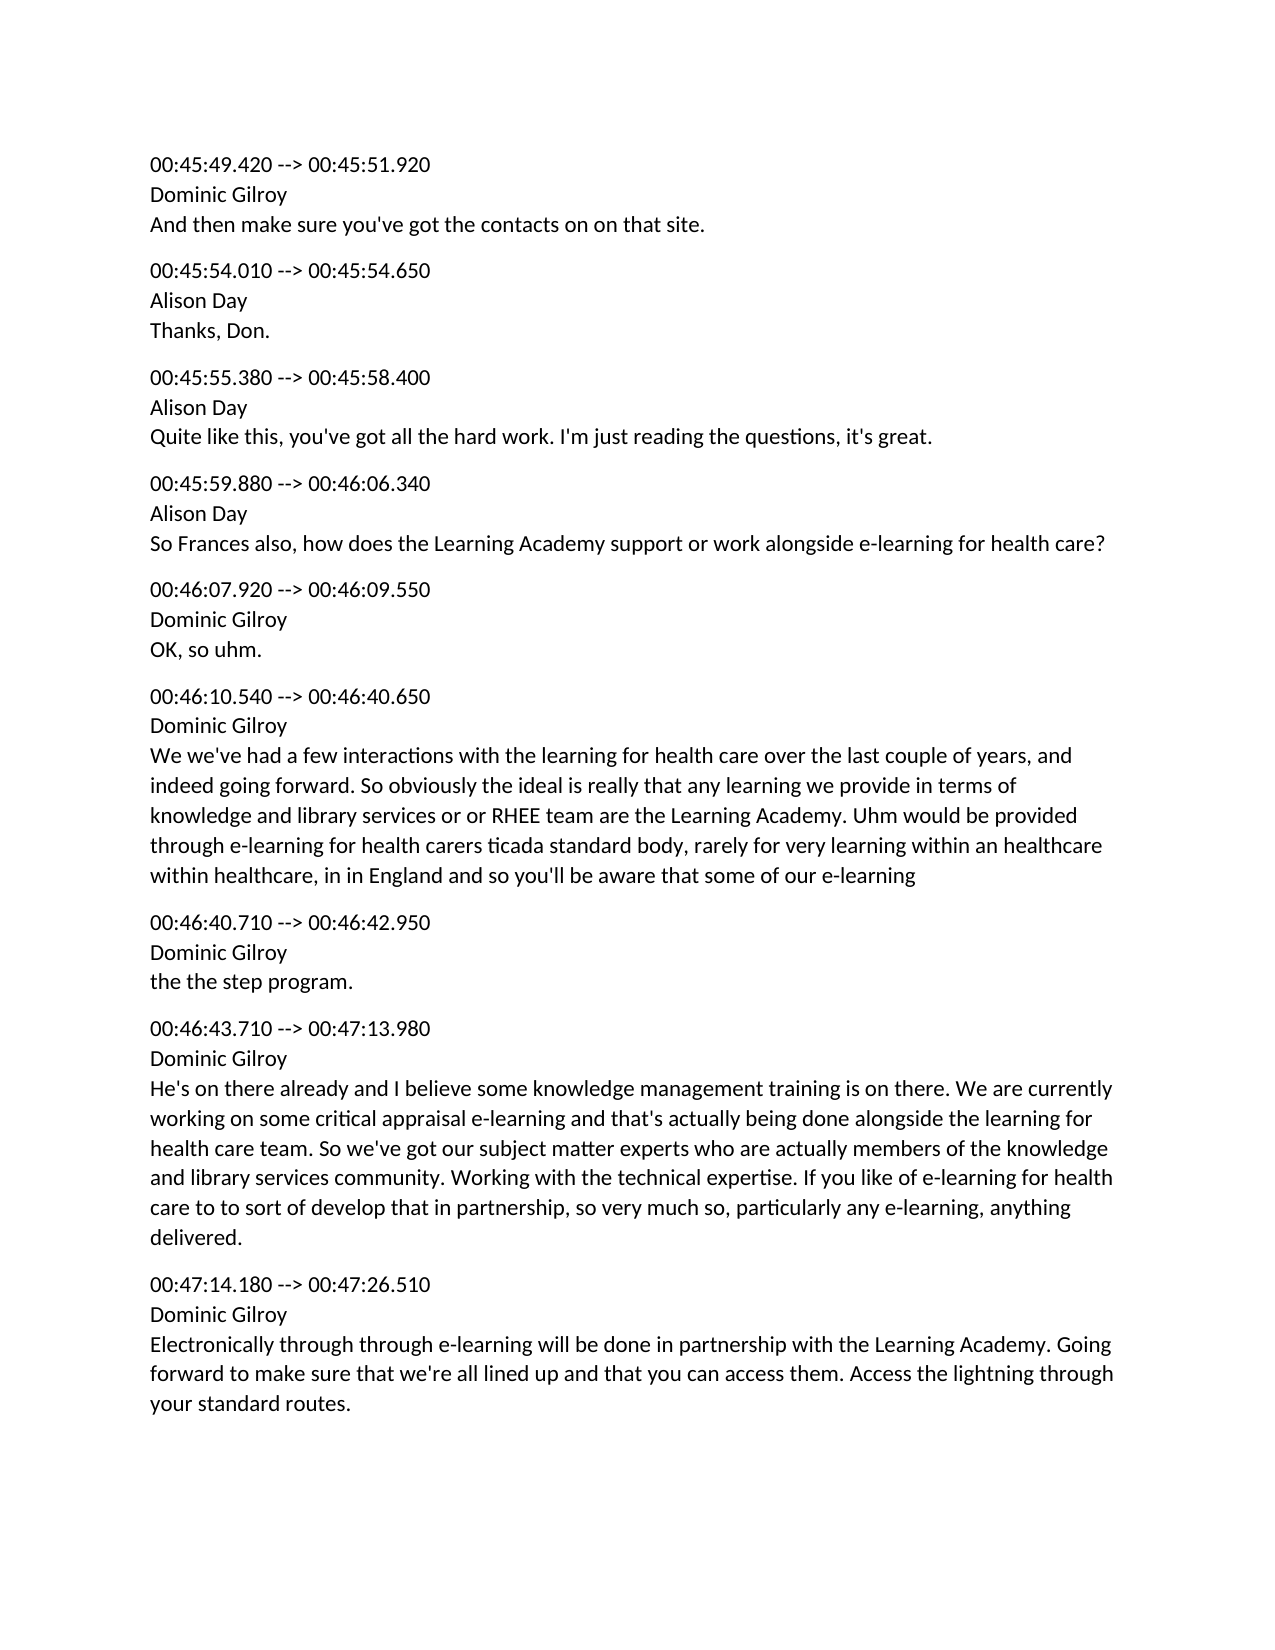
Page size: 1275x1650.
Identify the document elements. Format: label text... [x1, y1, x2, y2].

text 00:46:43.710 --> 00:47:13.980 Dominic Gilroy He's on there already and I believe some knowledge management training is on there. We are currently working on some critical appraisal e-learning and that's actually being done alongside the learning for health care team. So we've got our subject matter experts who are actually members of the knowledge and library services community. Working with the technical expertise. If you like of e-learning for health care to to sort of develop that in partnership, so very much so, particularly any e-learning, anything delivered. [150, 1014, 1125, 1251]
text 00:45:49.420 --> 00:45:51.920 Dominic Gilroy And then make sure you've got the contacts on on that site. [150, 150, 1125, 238]
text 00:45:59.880 --> 00:46:06.340 Alison Day So Frances also, how does the Learning Academy support or work alongside e-learning for health care? [150, 469, 1125, 557]
text 00:46:07.920 --> 00:46:09.550 Dominic Gilroy OK, so uhm. [150, 575, 1125, 663]
text 00:46:10.540 --> 00:46:40.650 Dominic Gilroy We we've had a few interactions with the learning for health care over the last couple of years, and indeed going forward. So obviously the ideal is really that any learning we provide in terms of knowledge and library services or or RHEE team are the Learning Academy. Uhm would be provided through e-learning for health carers ticada standard body, rarely for very learning within an healthcare within healthcare, in in England and so you'll be aware that some of our e-learning [150, 682, 1125, 889]
text 00:45:54.010 --> 00:45:54.650 Alison Day Thanks, Don. [150, 256, 1125, 344]
text 00:45:55.380 --> 00:45:58.400 Alison Day Quite like this, you've got all the hard work. I'm just reading the questions, it's great. [150, 363, 1125, 451]
text 00:47:14.180 --> 00:47:26.510 Dominic Gilroy Electronically through through e-learning will be done in partnership with the Learning Academy. Going forward to make sure that we're all lined up and that you can access them. Access the lightning through your standard routes. [150, 1270, 1125, 1417]
text 00:46:40.710 --> 00:46:42.950 Dominic Gilroy the the step program. [150, 908, 1125, 996]
